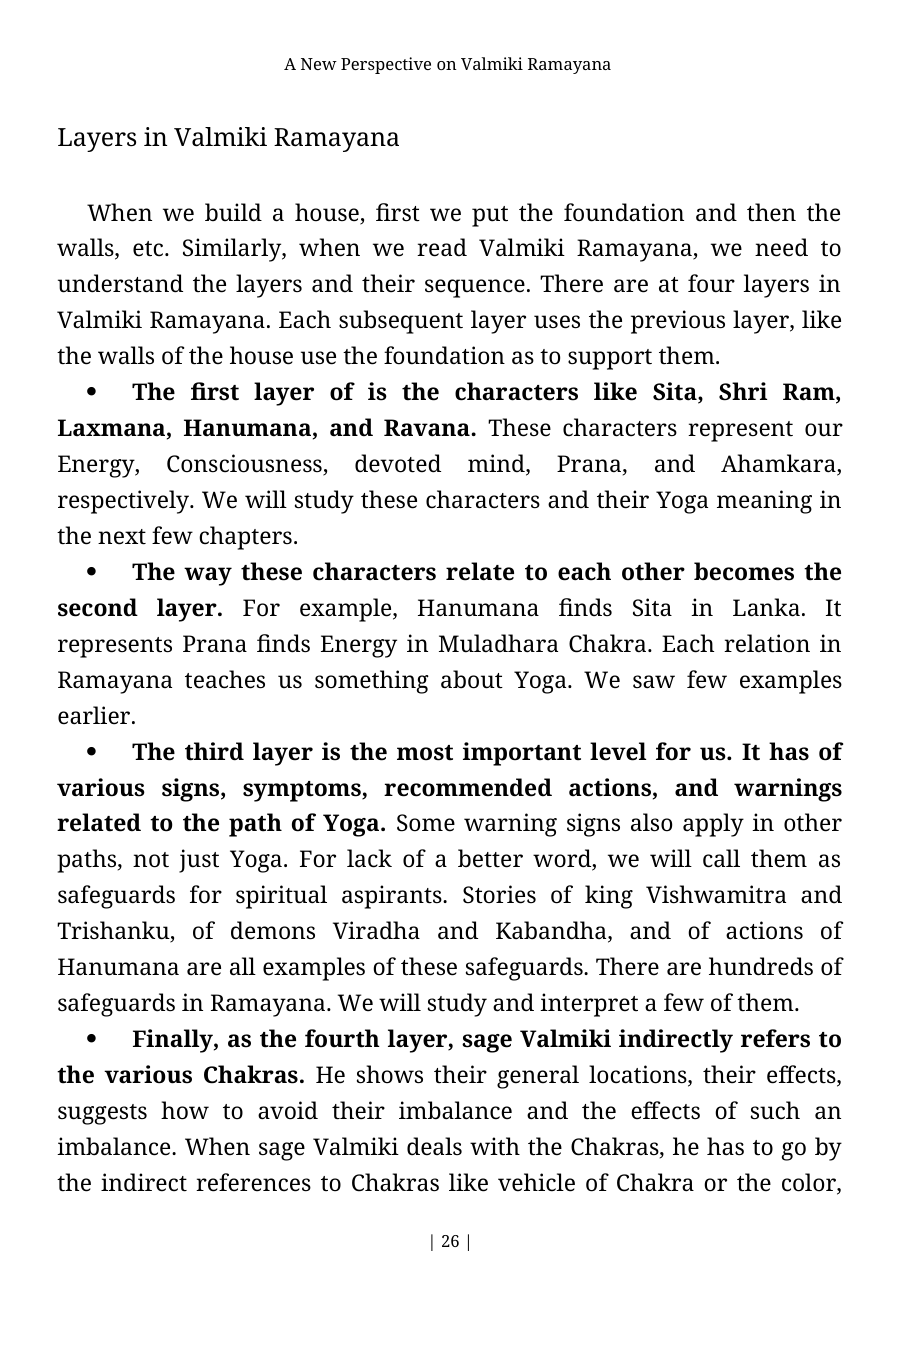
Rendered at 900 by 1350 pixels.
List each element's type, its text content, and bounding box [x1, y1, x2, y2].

subtitle Layers in Valmiki Ramayana [57, 120, 843, 154]
list The third layer is the most important level for us. It has of various signs, symptoms, recommended actions, and warnings related to the path of Yoga. Some warning signs also apply in other paths, not just Yoga. For lack of a better word, we will call them as safeguards for spiritual aspirants. Stories of king Vishwamitra and Trishanku, of demons Viradha and Kabandha, and of actions of Hanumana are all examples of these safeguards. There are hundreds of safeguards in Ramayana. We will study and interpret a few of them. [57, 736, 843, 1018]
text When we build a house, first we put the foundation and then the walls, etc. Similarly, when we read Valmiki Ramayana, we need to understand the layers and their sequence. There are at four layers in Valmiki Ramayana. Each subsequent layer uses the previous layer, like the walls of the house use the foundation as to support them. [57, 196, 843, 371]
list Finally, as the fourth layer, sage Valmiki indirectly refers to the various Chakras. He shows their general locations, their effects, suggests how to avoid their imbalance and the effects of such an imbalance. When sage Valmiki deals with the Chakras, he has to go by the indirect references to Chakras like vehicle of Chakra or the color, [57, 1023, 843, 1198]
list The first layer of is the characters like Sita, Shri Ram, Laxmana, Hanumana, and Ravana. These characters represent our Energy, Consciousness, devoted mind, Prana, and Ahamkara, respectively. We will study these characters and their Yoga meaning in the next few chapters. [57, 376, 843, 551]
list The way these characters relate to each other becomes the second layer. For example, Hanumana finds Sita in Lanka. It represents Prana finds Energy in Muladhara Chakra. Each relation in Ramayana teaches us something about Yoga. We saw few examples earlier. [57, 556, 843, 731]
